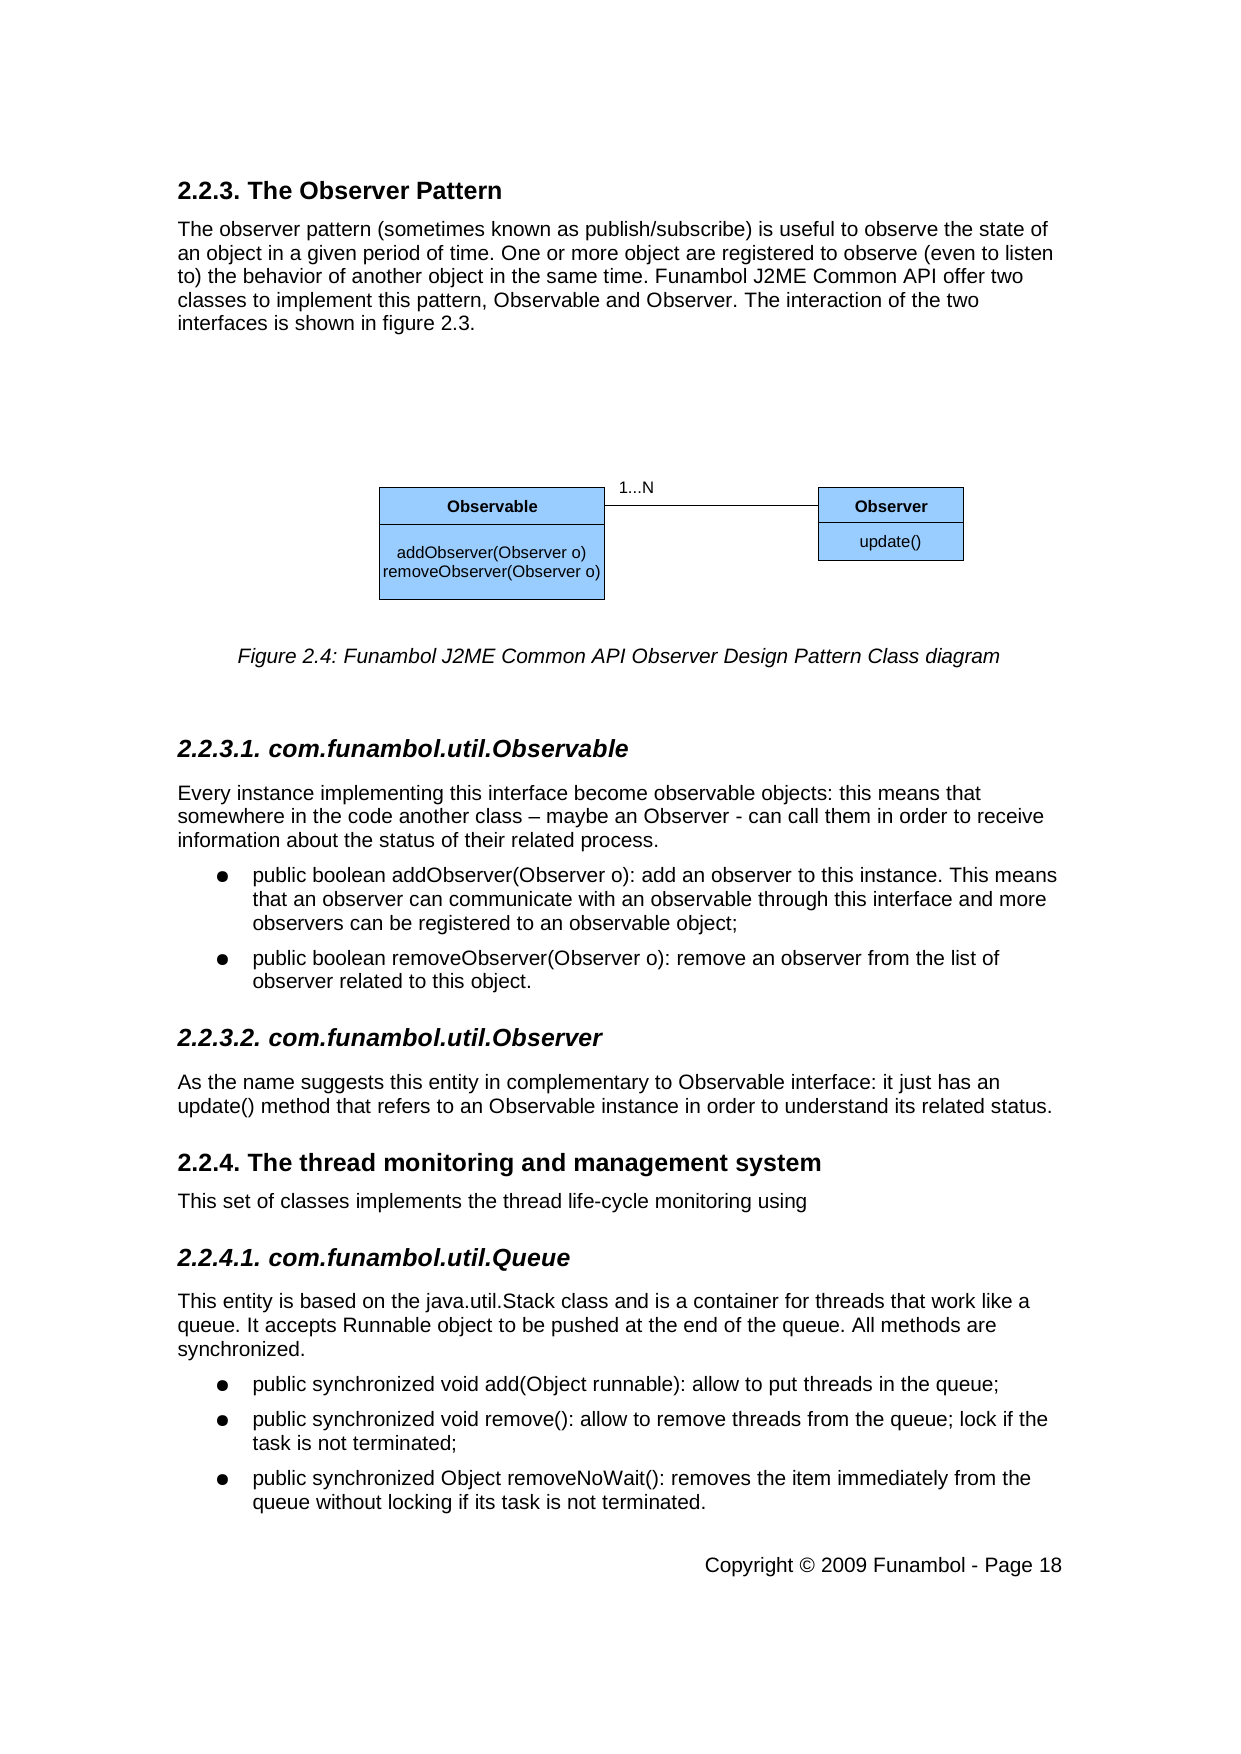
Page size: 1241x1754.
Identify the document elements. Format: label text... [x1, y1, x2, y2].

text This set of classes implements the thread life-cycle monitoring using [177, 1189, 1063, 1213]
text As the name suggests this entity in complementary to Observable interface: it just has an update() method that refers to an Observable instance in order to understand its related status. [177, 1071, 1063, 1118]
subtitle com.funambol.util.Observable [177, 735, 1063, 763]
text This entity is based on the java.util.Stack class and is a container for threads that work like a queue. It accepts Runnable object to be pushed at the end of the queue. All methods are synchronized. [177, 1290, 1063, 1361]
text Every instance implementing this interface become observable objects: this means that somewhere in the code another class – maybe an Observer - can call them in order to receive information about the status of their related process. [177, 781, 1063, 852]
subtitle The thread monitoring and management system [177, 1149, 1063, 1177]
list public boolean addObserver(Observer o): add an observer to this instance. This means that an observer can communicate with an observable through this interface and more observers can be registered to an observable object; [215, 864, 1063, 934]
subtitle com.funambol.util.Queue [177, 1243, 1063, 1272]
list public boolean removeObserver(Observer o): remove an observer from the list of observer related to this object. [215, 946, 1063, 993]
subtitle The Observer Pattern [177, 177, 1063, 205]
list public synchronized void add(Object runnable): allow to put threads in the queue; [215, 1372, 1063, 1396]
list public synchronized Object removeNoWait(): removes the item immediately from the queue without locking if its task is not terminated. [215, 1467, 1063, 1514]
text The observer pattern (sometimes known as publish/subscribe) is useful to observe the state of an object in a given period of time. One or more object are registered to observe (even to listen to) the behavior of another object in the same time. Funambol J2ME Common API offer two classes to implement this pattern, Observable and Observer. The interaction of the two interfaces is shown in figure 2.3. [177, 217, 1063, 335]
text Figure 2.4: Funambol J2ME Common API Observer Design Pattern Class diagram [177, 418, 1063, 668]
subtitle com.funambol.util.Observer [177, 1024, 1063, 1052]
list public synchronized void remove(): allow to remove threads from the queue; lock if the task is not terminated; [215, 1408, 1063, 1455]
